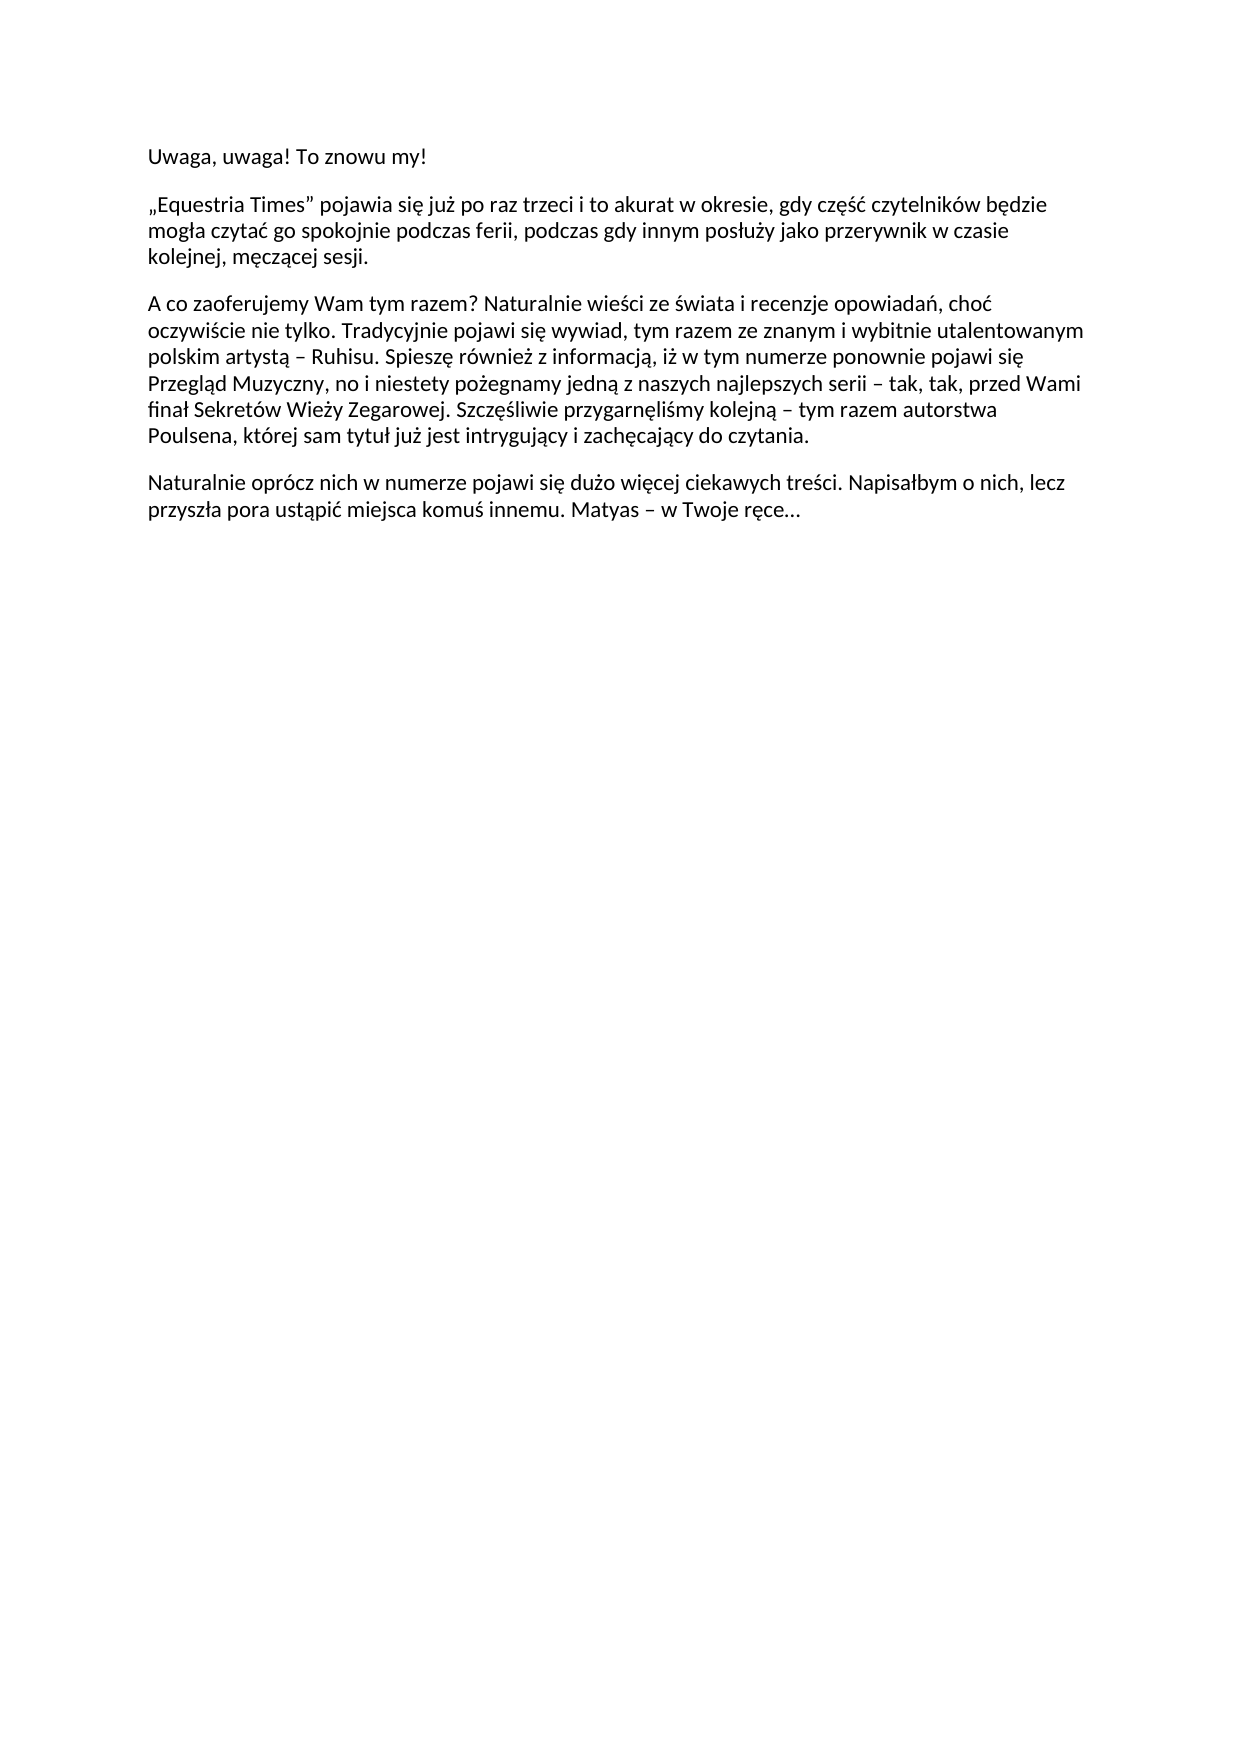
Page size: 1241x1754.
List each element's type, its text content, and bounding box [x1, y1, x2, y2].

text „Equestria Times” pojawia się już po raz trzeci i to akurat w okresie, gdy część czytelników będzie mogła czytać go spokojnie podczas ferii, podczas gdy innym posłuży jako przerywnik w czasie kolejnej, męczącej sesji. [148, 195, 1093, 270]
text A co zaoferujemy Wam tym razem? Naturalnie wieści ze świata i recenzje opowiadań, choć oczywiście nie tylko. Tradycyjnie pojawi się wywiad, tym razem ze znanym i wybitnie utalentowanym polskim artystą – Ruhisu. Spieszę również z informacją, iż w tym numerze ponownie pojawi się Przegląd Muzyczny, no i niestety pożegnamy jedną z naszych najlepszych serii – tak, tak, przed Wami finał Sekretów Wieży Zegarowej. Szczęśliwie przygarnęliśmy kolejną – tym razem autorstwa Poulsena, której sam tytuł już jest intrygujący i zachęcający do czytania. [148, 295, 1093, 449]
text Naturalnie oprócz nich w numerze pojawi się dużo więcej ciekawych treści. Napisałbym o nich, lecz przyszła pora ustąpić miejsca komuś innemu. Matyas – w Twoje ręce… [148, 474, 1093, 523]
text Uwaga, uwaga! To znowu my! [148, 148, 1093, 171]
